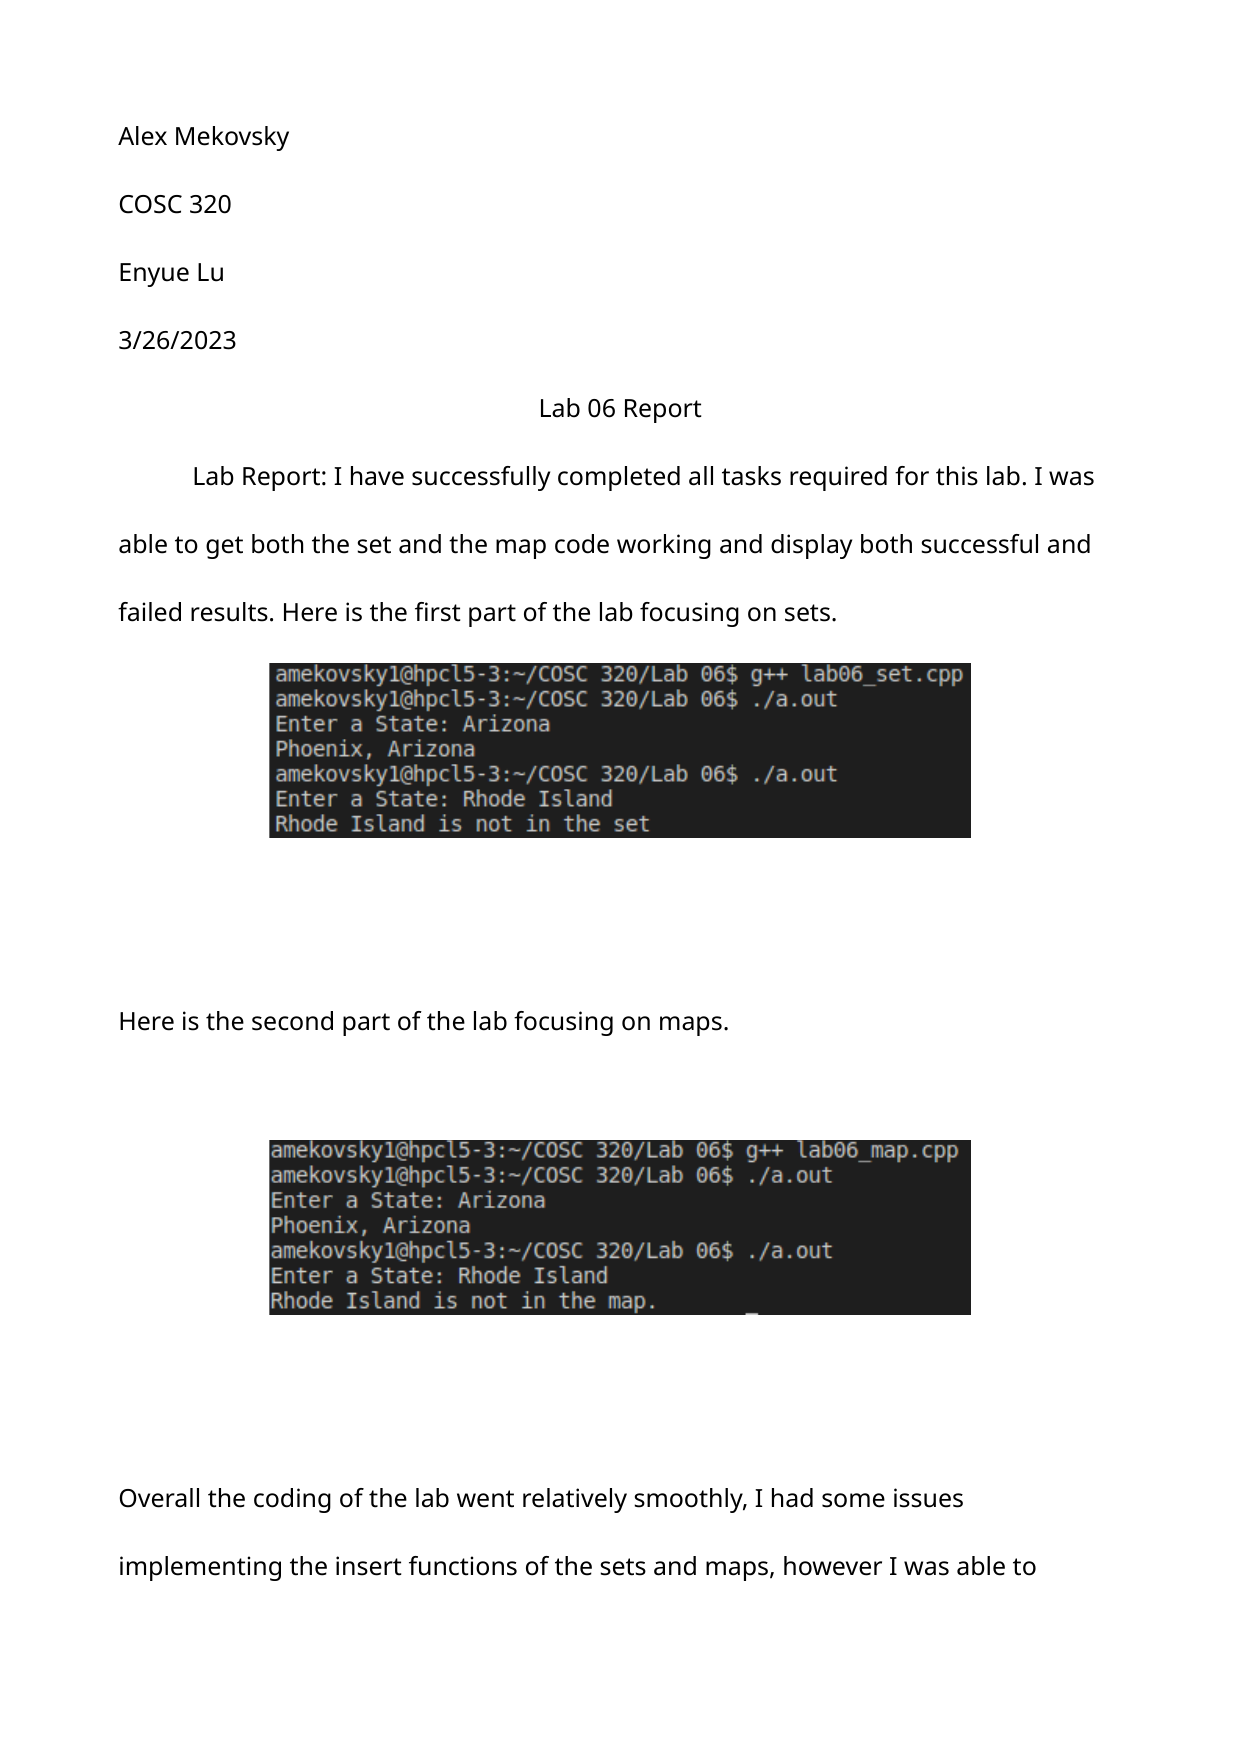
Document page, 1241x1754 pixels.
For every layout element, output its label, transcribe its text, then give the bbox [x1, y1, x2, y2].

text Lab Report: I have successfully completed all tasks required for this lab. I was able to get both the set and the map code working and display both successful and failed results. Here is the first part of the lab focusing on sets. [118, 459, 1122, 629]
text Lab 06 Report [118, 391, 1122, 425]
text Enyue Lu [118, 254, 1122, 288]
text Here is the second part of the lab focusing on maps. [118, 1004, 1122, 1038]
picture [269, 1140, 971, 1315]
picture [269, 663, 971, 838]
text COSC 320 [118, 186, 1122, 220]
text Alex Mekovsky [118, 118, 1122, 152]
text Overall the coding of the lab went relatively smoothly, I had some issues implementing the insert functions of the sets and maps, however I was able to [118, 1481, 1122, 1583]
text 3/26/2023 [118, 322, 1122, 357]
